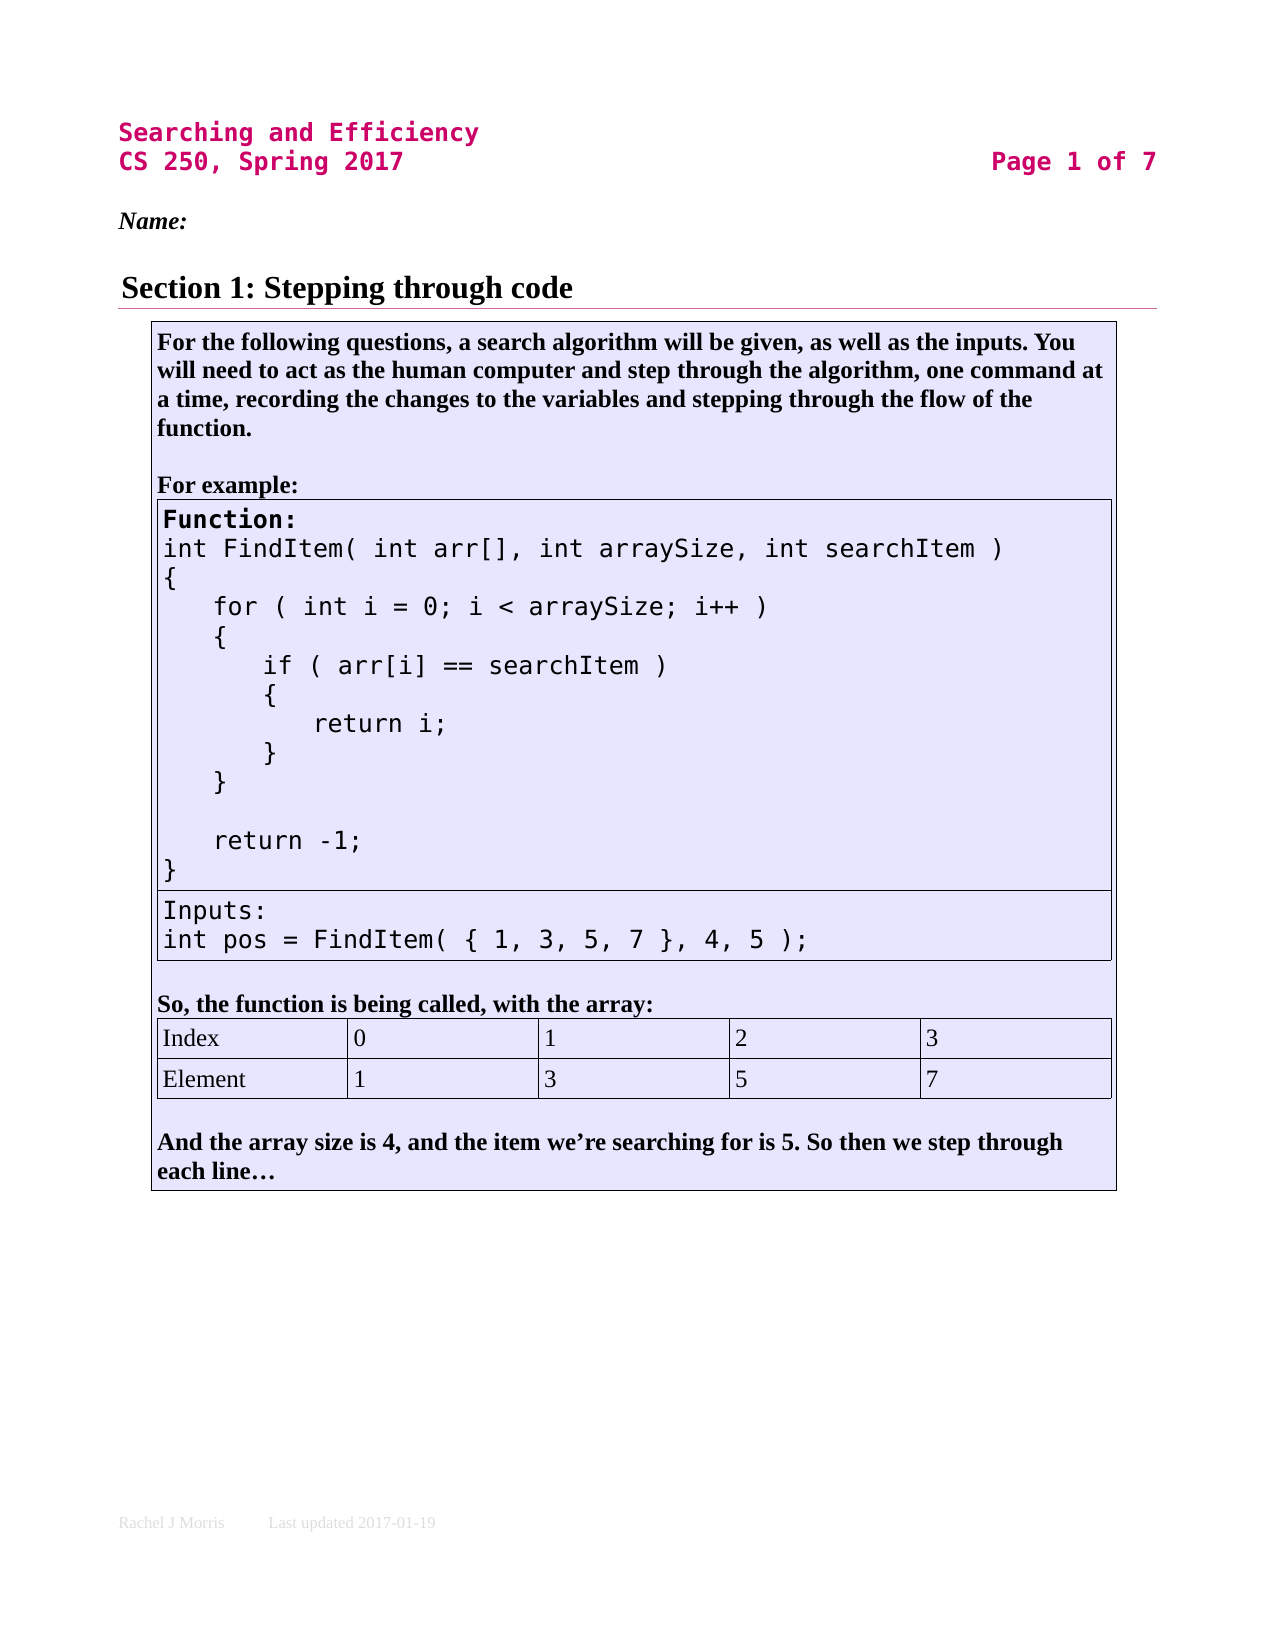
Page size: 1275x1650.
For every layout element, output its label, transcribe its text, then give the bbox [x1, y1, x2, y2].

table_cell Inputs: int pos = FindItem( { 1, 3, 5, 7 }, 4, 5 ); [158, 891, 1111, 960]
table_header 3 [921, 1019, 1111, 1058]
table_header 1 [539, 1019, 729, 1058]
table_cell 5 [730, 1059, 920, 1098]
table_cell 7 [921, 1059, 1111, 1098]
table_header 2 [730, 1019, 920, 1058]
table_cell 1 [348, 1059, 538, 1098]
table_header 0 [348, 1019, 538, 1058]
subtitle Section 1: Stepping through code [118, 265, 1157, 308]
table_header For the following questions, a search algorithm will be given, as well as the inputs. You will need to act as the human computer and step through the algorithm, one command at a time, recording the changes to the variables and stepping through the flow of the function. For example: So, the function is being called, with the array: And the array size is 4, and the item we’re searching for is 5. So then we step through each line… [152, 322, 1116, 1190]
table_cell Element [158, 1059, 347, 1098]
table_header Function: int FindItem( int arr[], int arraySize, int searchItem ) { for ( int i = 0; i < arraySize; i++ ) { if ( arr[i] == searchItem ) { return i; } } return -1; } [158, 500, 1111, 890]
table_cell 3 [539, 1059, 729, 1098]
table_header Index [158, 1019, 347, 1058]
text Name: [118, 206, 1157, 235]
